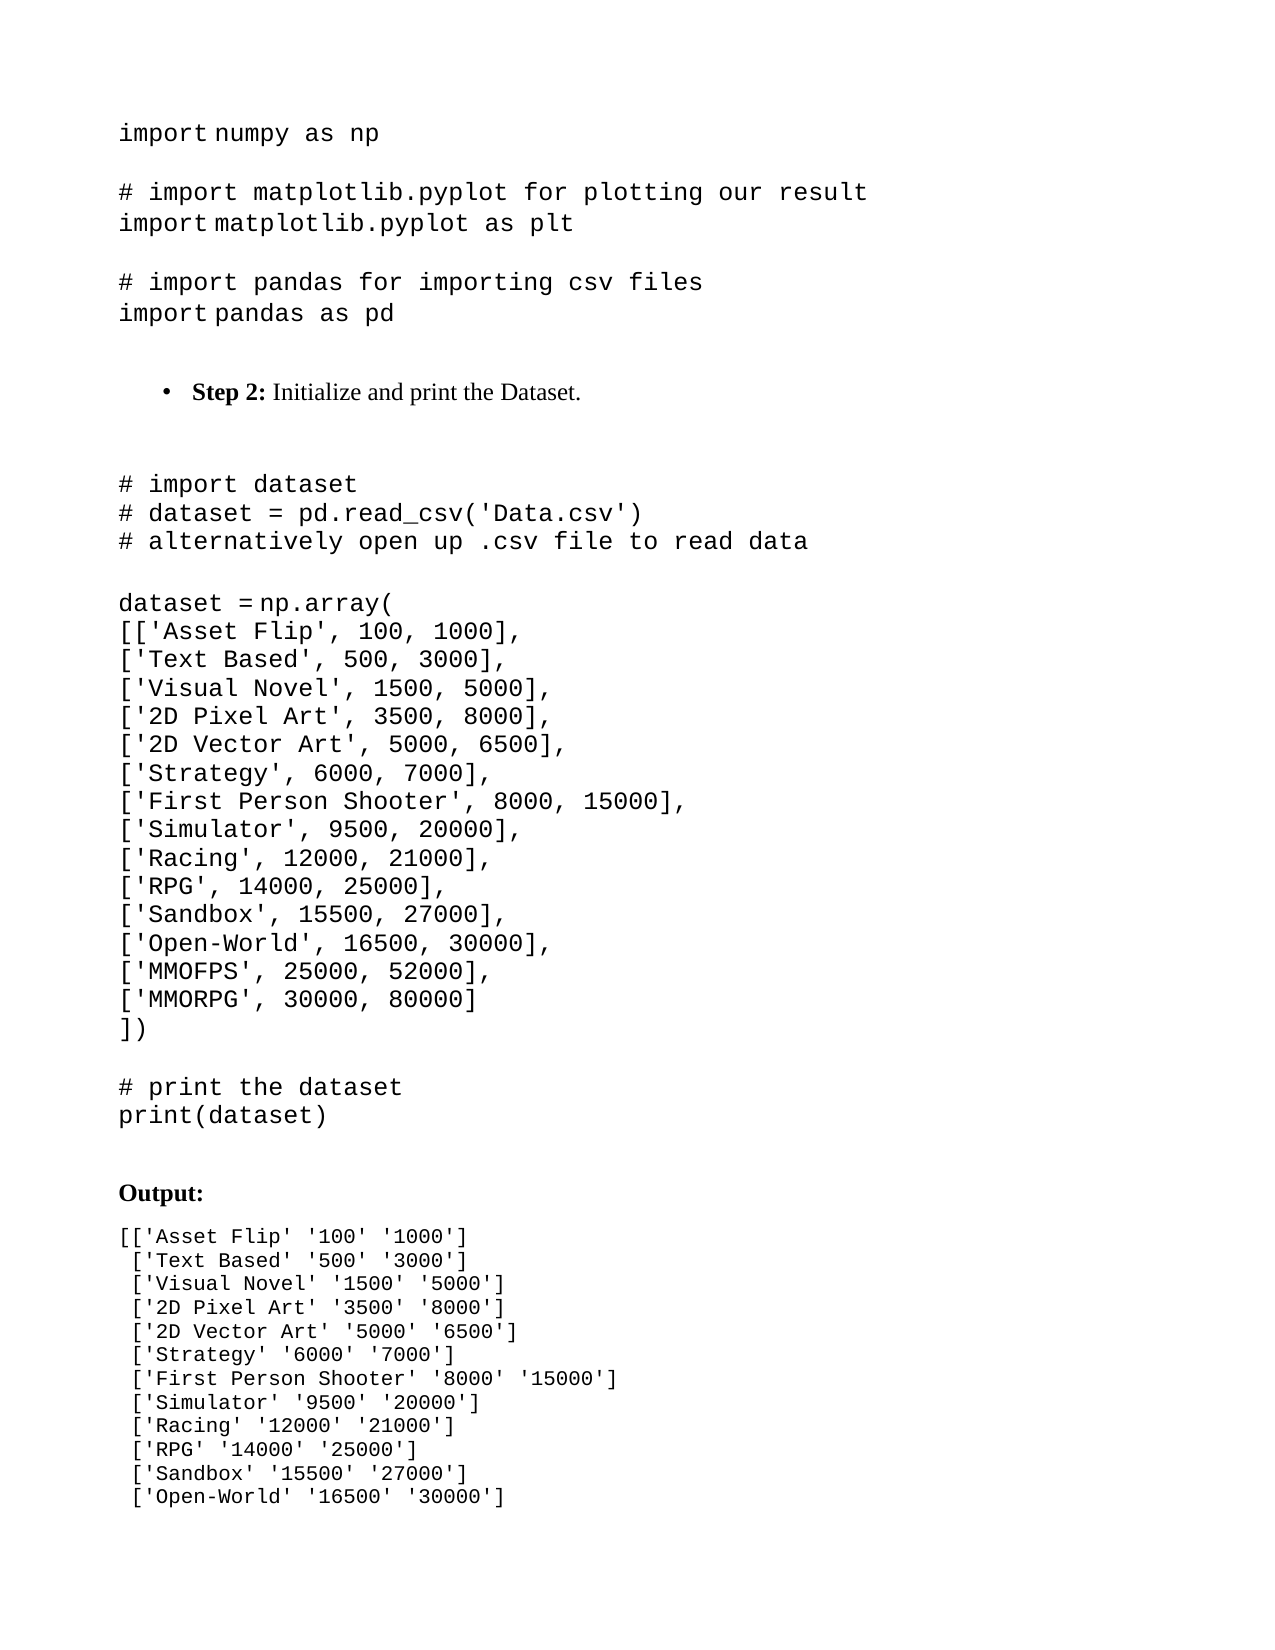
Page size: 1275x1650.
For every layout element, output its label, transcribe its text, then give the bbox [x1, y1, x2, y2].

text ['Racing' '12000' '21000'] [118, 1415, 1157, 1439]
text ['First Person Shooter' '8000' '15000'] [118, 1368, 1157, 1392]
text [['Asset Flip' '100' '1000'] [118, 1226, 1157, 1250]
text ['RPG' '14000' '25000'] [118, 1439, 1157, 1463]
text ['Text Based' '500' '3000'] [118, 1250, 1157, 1273]
text Output: [118, 1178, 1157, 1207]
text ['Visual Novel' '1500' '5000'] [118, 1273, 1157, 1297]
table_header import numpy as np # import matplotlib.pyplot for plotting our result import matplotlib.pyplot as plt # import pandas for importing csv files import pandas as pd [118, 118, 882, 329]
table_header # import dataset # dataset = pd.read_csv('Data.csv') # alternatively open up .csv file to read data dataset = np.array( [['Asset Flip', 100, 1000], ['Text Based', 500, 3000], ['Visual Novel', 1500, 5000], ['2D Pixel Art', 3500, 8000], ['2D Vector Art', 5000, 6500], ['Strategy', 6000, 7000], ['First Person Shooter', 8000, 15000], ['Simulator', 9500, 20000], ['Racing', 12000, 21000], ['RPG', 14000, 25000], ['Sandbox', 15500, 27000], ['Open-World', 16500, 30000], ['MMOFPS', 25000, 52000], ['MMORPG', 30000, 80000] ]) # print the dataset print(dataset) [118, 472, 825, 1131]
list Step 2: Initialize and print the Dataset. [162, 377, 1157, 405]
text ['2D Vector Art' '5000' '6500'] [118, 1321, 1157, 1344]
text ['Open-World' '16500' '30000'] [118, 1486, 1157, 1510]
text ['Sandbox' '15500' '27000'] [118, 1463, 1157, 1486]
text ['Simulator' '9500' '20000'] [118, 1392, 1157, 1415]
text ['2D Pixel Art' '3500' '8000'] [118, 1297, 1157, 1321]
text ['Strategy' '6000' '7000'] [118, 1344, 1157, 1368]
